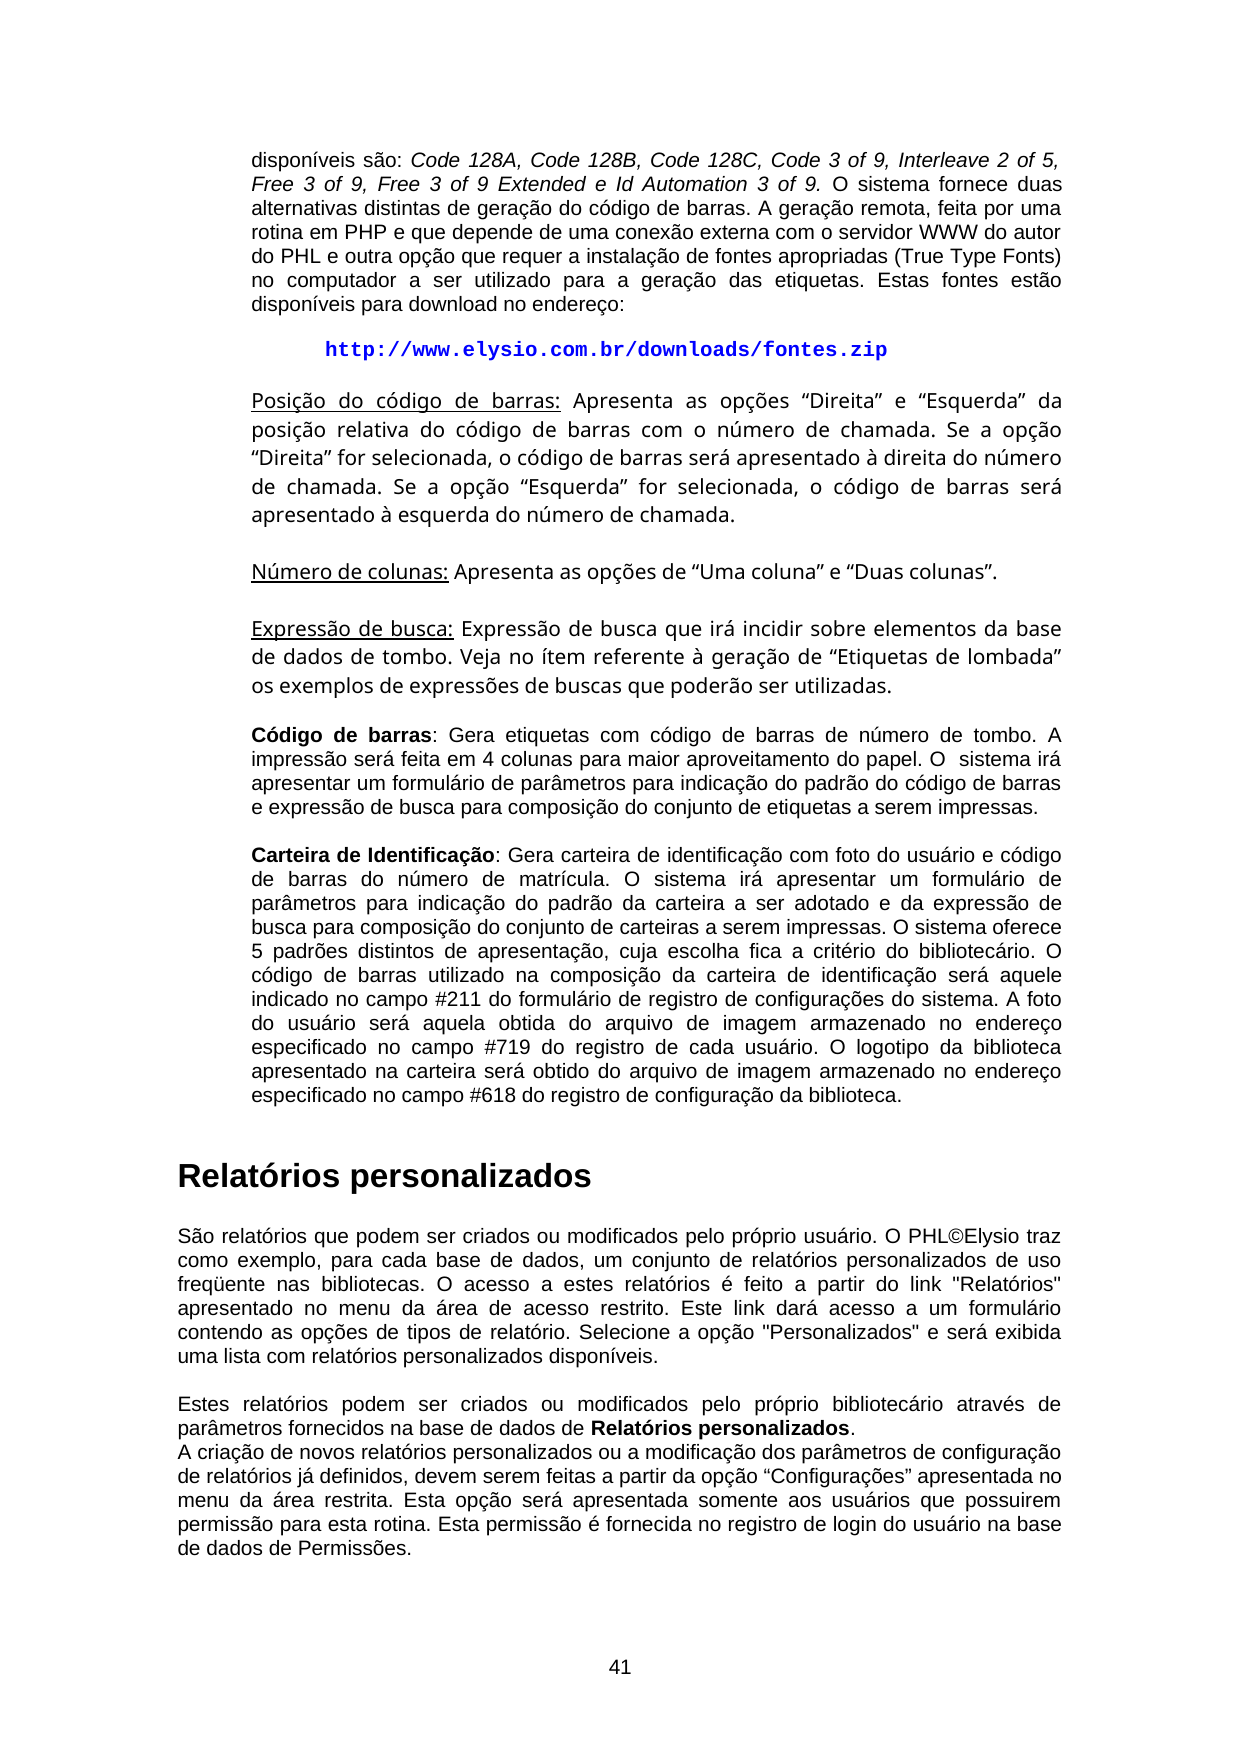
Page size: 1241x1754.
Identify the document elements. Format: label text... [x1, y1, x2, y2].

text Carteira de Identificação: Gera carteira de identificação com foto do usuário e código de barras do número de matrícula. O sistema irá apresentar um formulário de parâmetros para indicação do padrão da carteira a ser adotado e da expressão de busca para composição do conjunto de carteiras a serem impressas. O sistema oferece 5 padrões distintos de apresentação, cuja escolha fica a critério do bibliotecário. O código de barras utilizado na composição da carteira de identificação será aquele indicado no campo #211 do formulário de registro de configurações do sistema. A foto do usuário será aquela obtida do arquivo de imagem armazenado no endereço especificado no campo #719 do registro de cada usuário. O logotipo da biblioteca apresentado na carteira será obtido do arquivo de imagem armazenado no endereço especificado no campo #618 do registro de configuração da biblioteca. [251, 843, 1063, 1107]
text Posição do código de barras: Apresenta as opções “Direita” e “Esquerda” da posição relativa do código de barras com o número de chamada. Se a opção “Direita” for selecionada, o código de barras será apresentado à direita do número de chamada. Se a opção “Esquerda” for selecionada, o código de barras será apresentado à esquerda do número de chamada. [251, 387, 1063, 529]
text São relatórios que podem ser criados ou modificados pelo próprio usuário. O PHL©Elysio traz como exemplo, para cada base de dados, um conjunto de relatórios personalizados de uso freqüente nas bibliotecas. O acesso a estes relatórios é feito a partir do link "Relatórios" apresentado no menu da área de acesso restrito. Este link dará acesso a um formulário contendo as opções de tipos de relatório. Selecione a opção "Personalizados" e será exibida uma lista com relatórios personalizados disponíveis. [177, 1224, 1063, 1368]
text Expressão de busca: Expressão de busca que irá incidir sobre elementos da base de dados de tombo. Veja no ítem referente à geração de “Etiquetas de lombada” os exemplos de expressões de buscas que poderão ser utilizadas. [251, 614, 1063, 699]
text Número de colunas: Apresenta as opções de “Uma coluna” e “Duas colunas”. [251, 557, 1063, 586]
subtitle Relatórios personalizados [177, 1156, 1063, 1194]
text A criação de novos relatórios personalizados ou a modificação dos parâmetros de configuração de relatórios já definidos, devem serem feitas a partir da opção “Configurações” apresentada no menu da área restrita. Esta opção será apresentada somente aos usuários que possuirem permissão para esta rotina. Esta permissão é fornecida no registro de login do usuário na base de dados de Permissões. [177, 1440, 1063, 1560]
text Código de barras: Gera etiquetas com código de barras de número de tombo. A impressão será feita em 4 colunas para maior aproveitamento do papel. O sistema irá apresentar um formulário de parâmetros para indicação do padrão do código de barras e expressão de busca para composição do conjunto de etiquetas a serem impressas. [251, 723, 1063, 819]
text http://www.elysio.com.br/downloads/fontes.zip [325, 339, 1063, 363]
text Estes relatórios podem ser criados ou modificados pelo próprio bibliotecário através de parâmetros fornecidos na base de dados de Relatórios personalizados. [177, 1392, 1063, 1440]
text disponíveis são: Code 128A, Code 128B, Code 128C, Code 3 of 9, Interleave 2 of 5, Free 3 of 9, Free 3 of 9 Extended e Id Automation 3 of 9. O sistema fornece duas alternativas distintas de geração do código de barras. A geração remota, feita por uma rotina em PHP e que depende de uma conexão externa com o servidor WWW do autor do PHL e outra opção que requer a instalação de fontes apropriadas (True Type Fonts) no computador a ser utilizado para a geração das etiquetas. Estas fontes estão disponíveis para download no endereço: [251, 148, 1063, 315]
